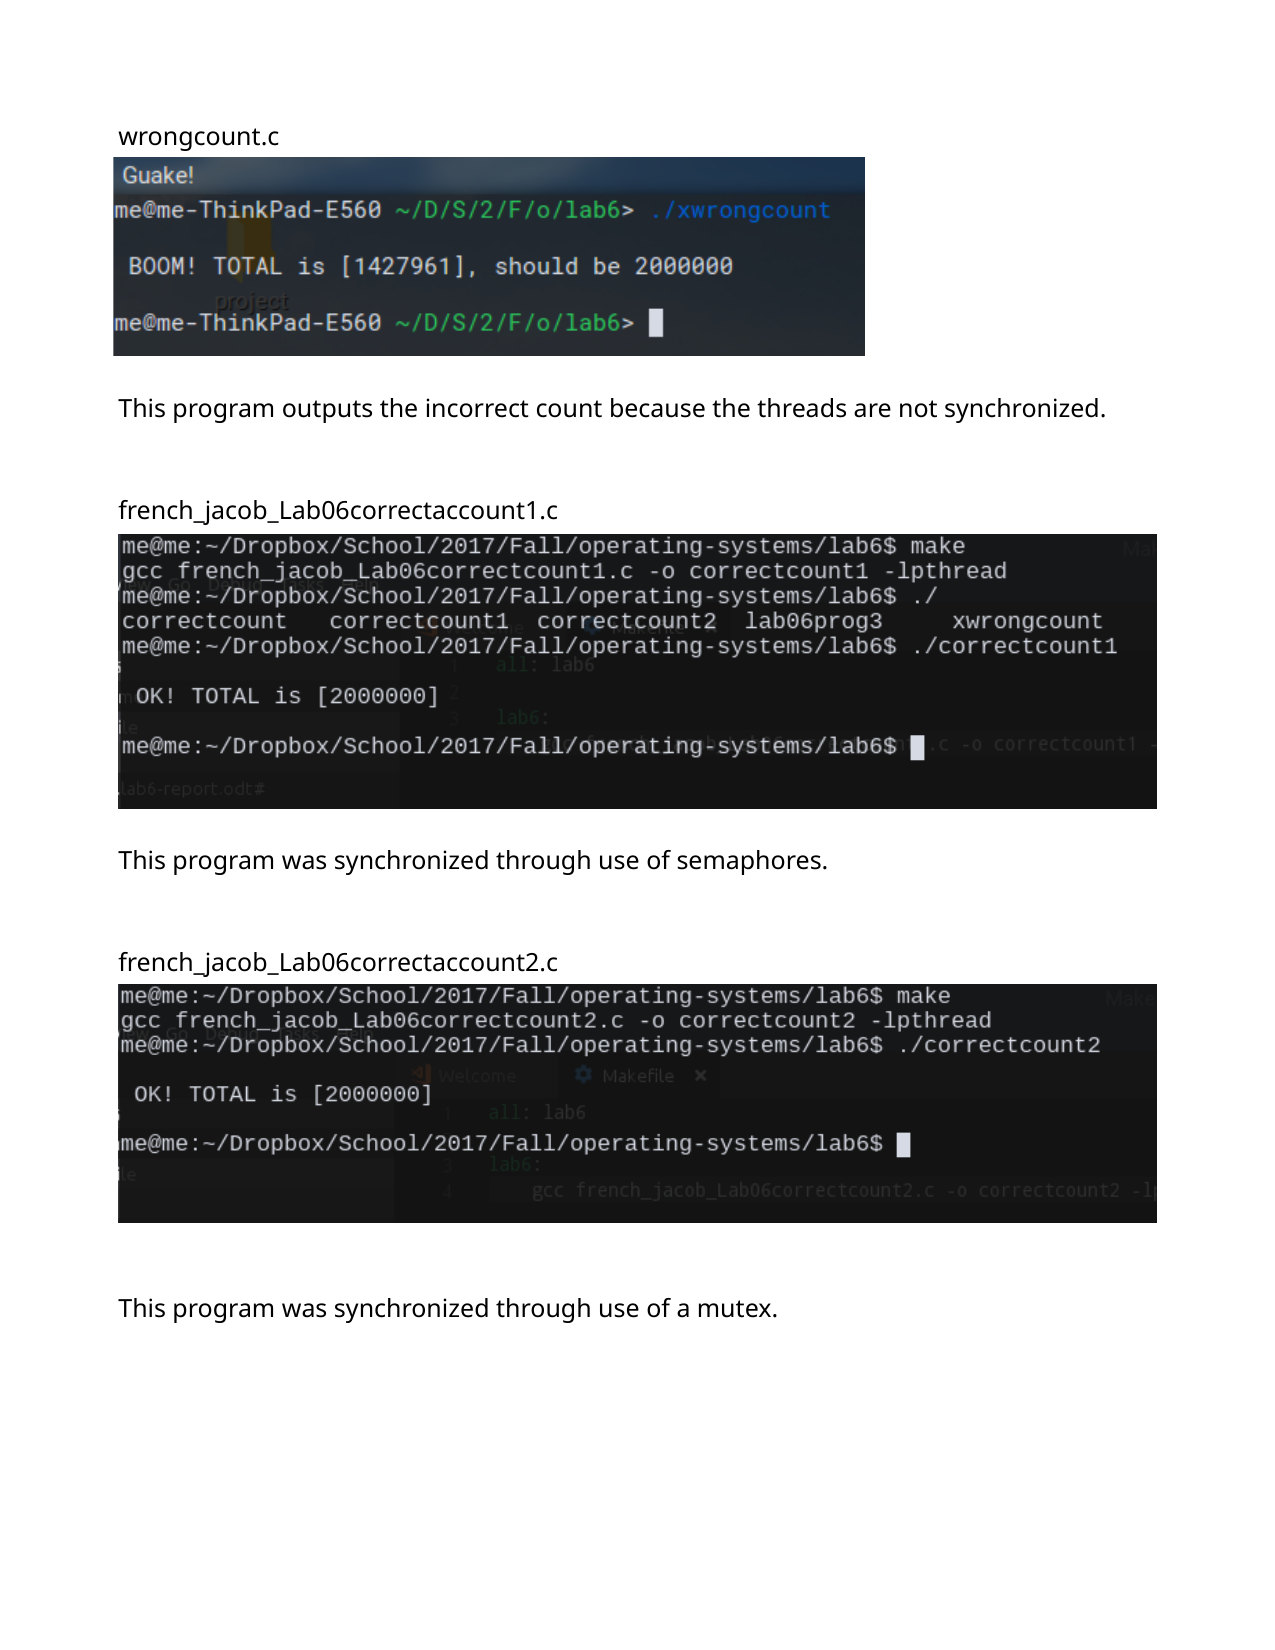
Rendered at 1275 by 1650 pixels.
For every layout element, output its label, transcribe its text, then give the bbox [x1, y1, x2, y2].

picture [118, 984, 1157, 1223]
text This program was synchronized through use of a mutex. [118, 1291, 1157, 1325]
picture [118, 534, 1157, 809]
text wrongcount.c [118, 118, 1157, 152]
text This program was synchronized through use of semaphores. [118, 842, 1157, 877]
text french_jacob_Lab06correctaccount1.c [118, 493, 1157, 527]
picture [113, 157, 865, 356]
text This program outputs the incorrect count because the threads are not synchronized. [118, 391, 1157, 425]
text french_jacob_Lab06correctaccount2.c [118, 945, 1157, 979]
